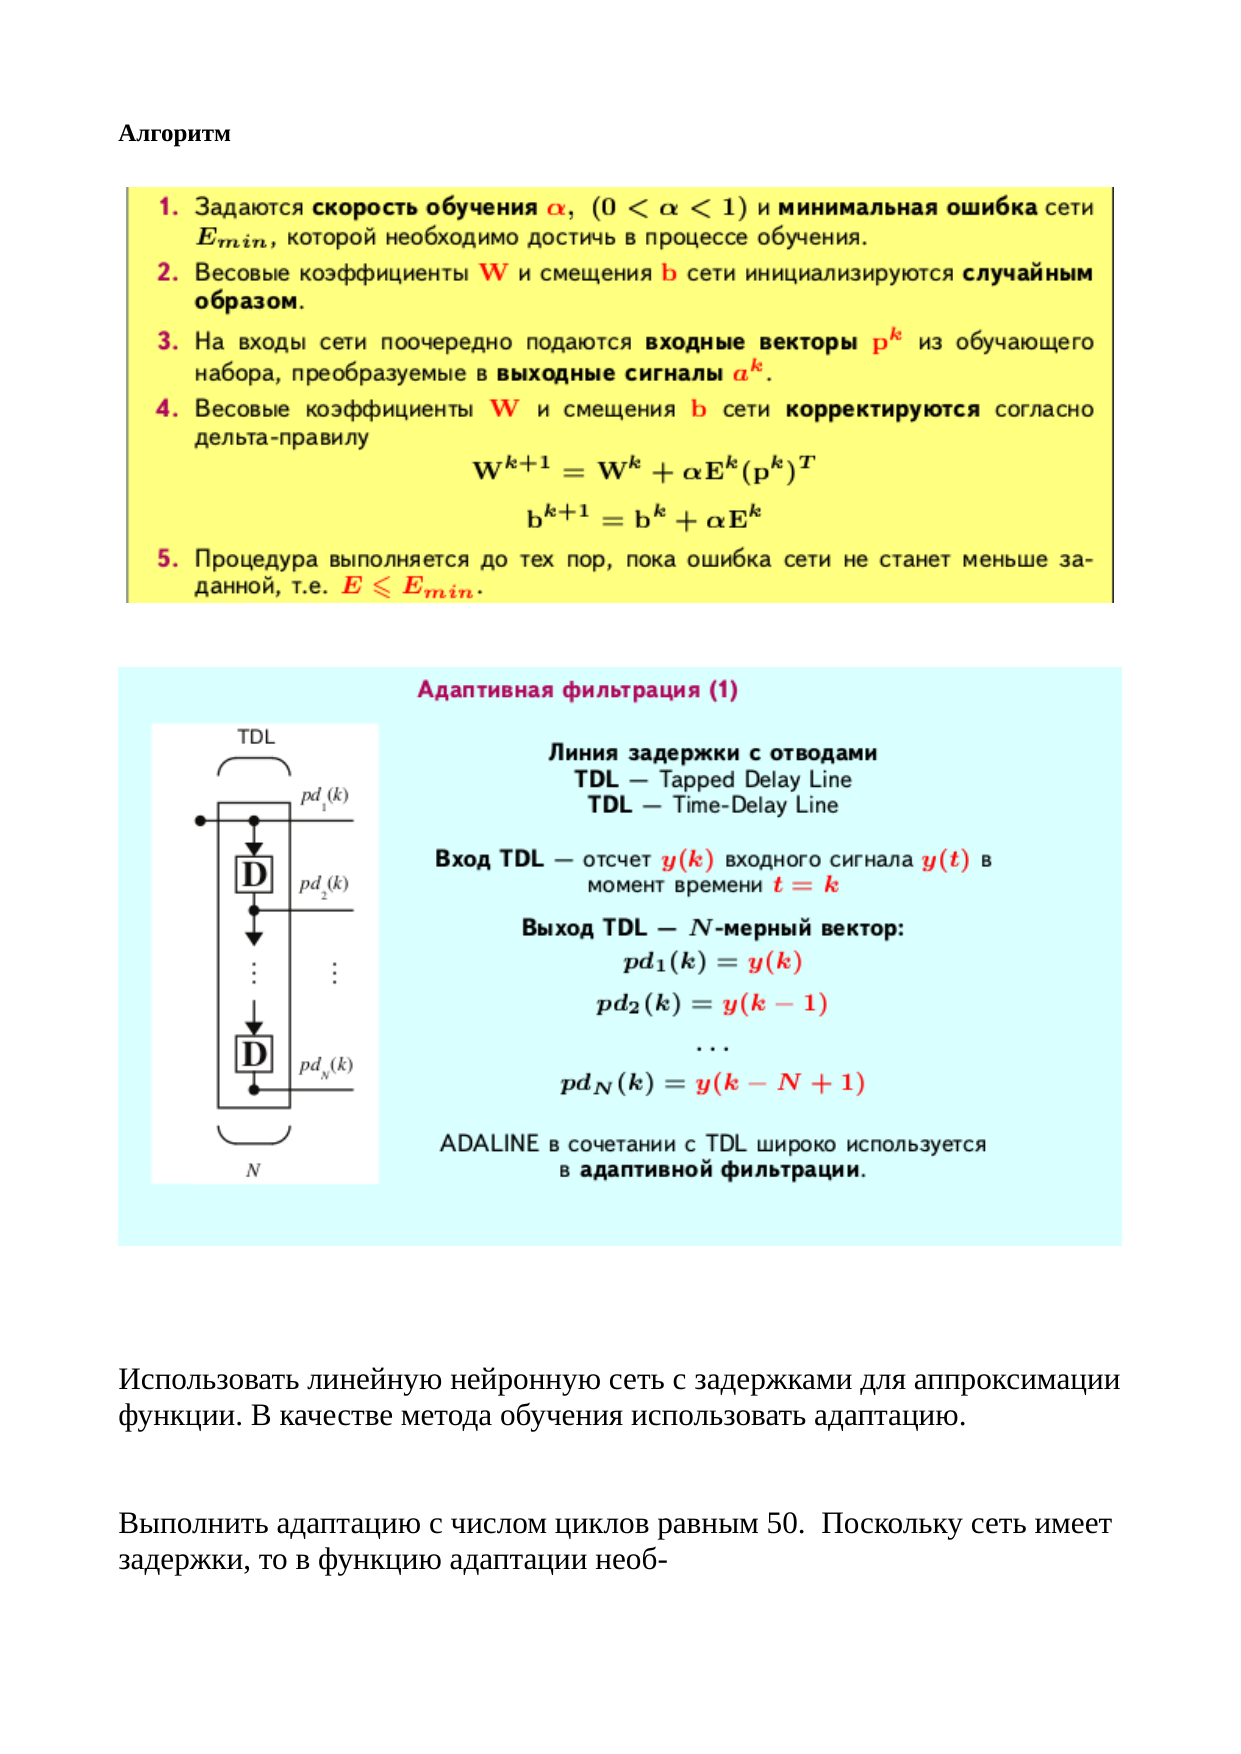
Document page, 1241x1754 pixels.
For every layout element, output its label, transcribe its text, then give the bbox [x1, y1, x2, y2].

text Алгоритм [118, 118, 1122, 147]
picture [118, 667, 1123, 1246]
text Выполнить адаптацию с числом циклов равным 50. Поскольку сеть имеет задержки, то в функцию адаптации необ- [118, 1504, 1122, 1576]
text Использовать линейную нейронную сеть с задержками для аппроксимации функции. В качестве метода обучения использовать адаптацию. [118, 1360, 1122, 1432]
picture [126, 187, 1114, 603]
